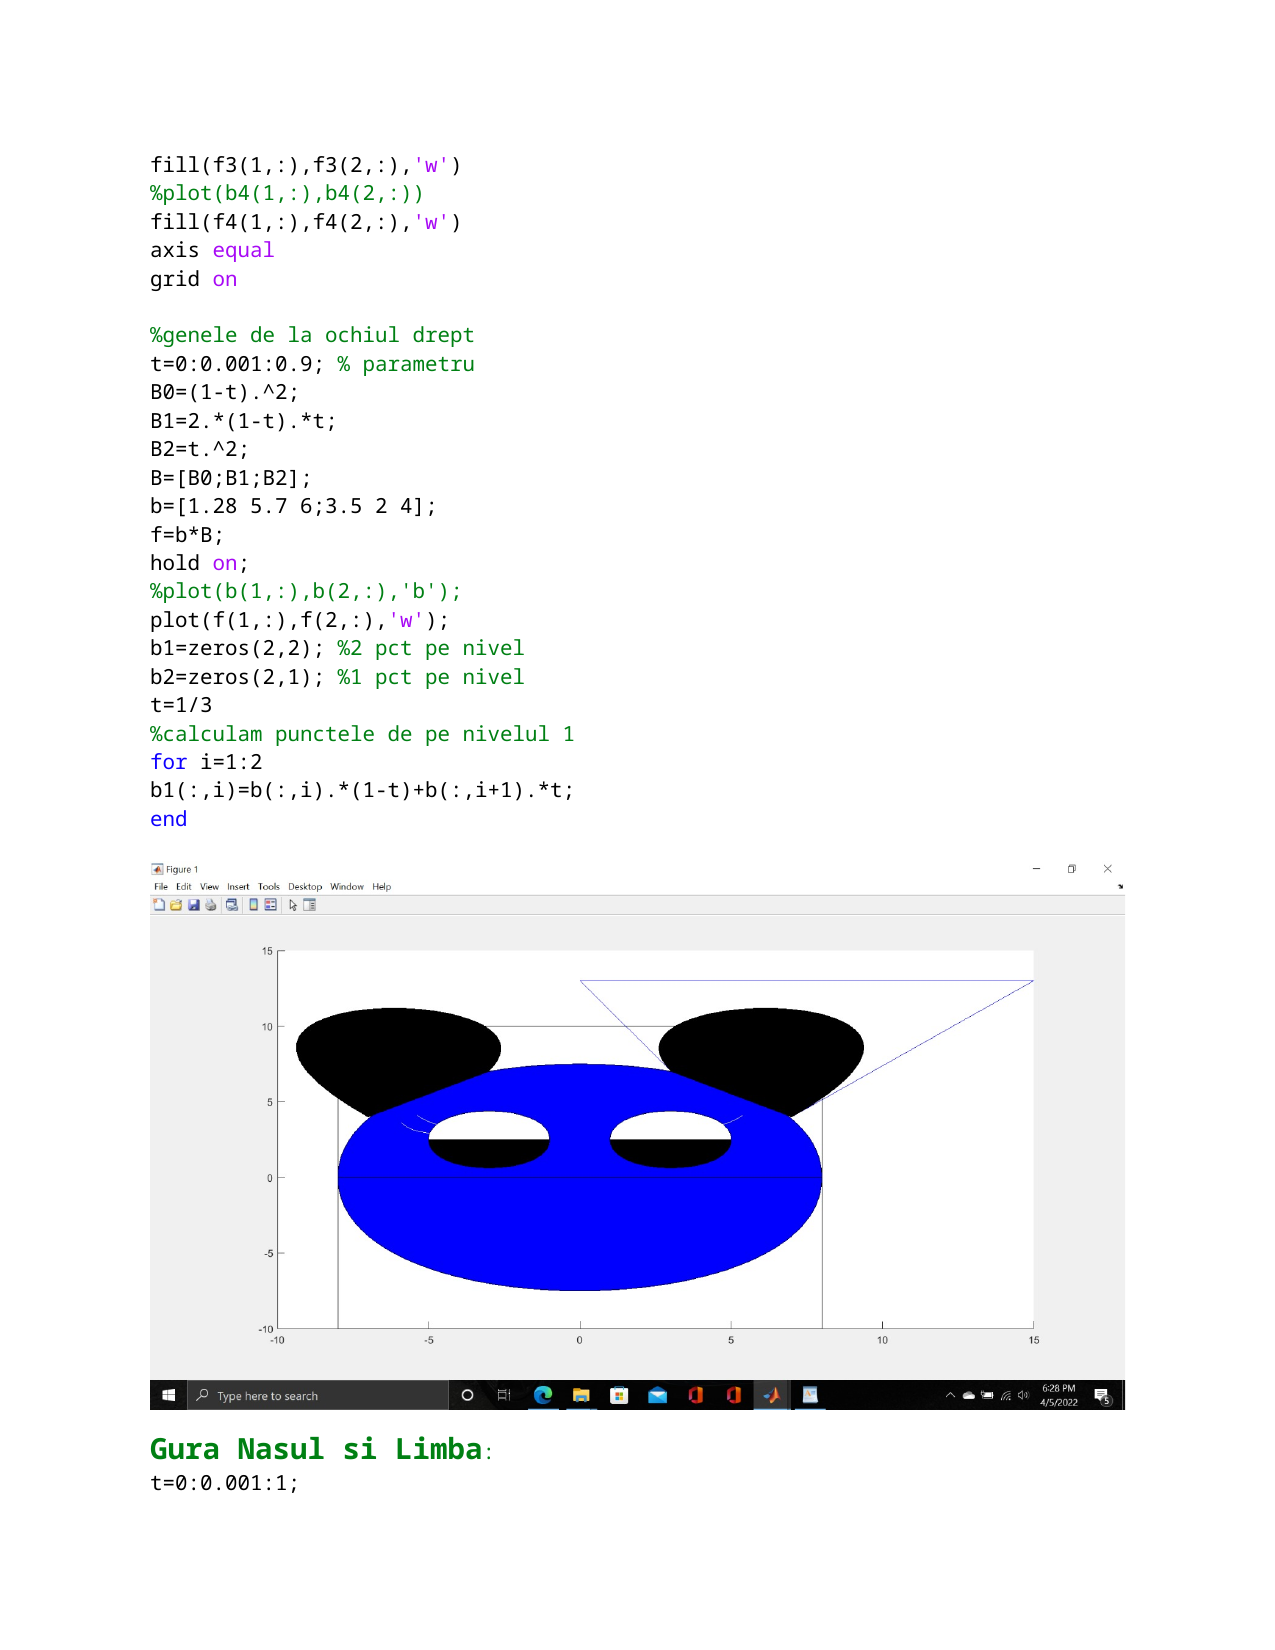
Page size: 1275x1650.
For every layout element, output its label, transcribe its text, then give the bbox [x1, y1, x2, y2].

text t=0:0.001:0.9; % parametru [150, 349, 1125, 377]
text b2=zeros(2,1); %1 pct pe nivel [150, 662, 1125, 690]
text end [150, 804, 1125, 832]
text Gura Nasul si Limba: [150, 1428, 1125, 1468]
text t=1/3 [150, 690, 1125, 719]
text hold on; [150, 548, 1125, 577]
text %genele de la ochiul drept [150, 321, 1125, 349]
text fill(f3(1,:),f3(2,:),'w') [150, 150, 1125, 178]
text B=[B0;B1;B2]; [150, 463, 1125, 491]
text fill(f4(1,:),f4(2,:),'w') [150, 207, 1125, 235]
text b1(:,i)=b(:,i).*(1-t)+b(:,i+1).*t; [150, 776, 1125, 804]
text b=[1.28 5.7 6;3.5 2 4]; [150, 491, 1125, 520]
text axis equal [150, 235, 1125, 264]
text grid on [150, 264, 1125, 292]
text t=0:0.001:1; [150, 1468, 1125, 1496]
text b1=zeros(2,2); %2 pct pe nivel [150, 633, 1125, 662]
text f=b*B; [150, 520, 1125, 548]
text B0=(1-t).^2; [150, 377, 1125, 406]
text for i=1:2 [150, 747, 1125, 776]
text plot(f(1,:),f(2,:),'w'); [150, 605, 1125, 633]
text %calculam punctele de pe nivelul 1 [150, 719, 1125, 747]
text B1=2.*(1-t).*t; [150, 406, 1125, 434]
text %plot(b(1,:),b(2,:),'b'); [150, 577, 1125, 605]
text B2=t.^2; [150, 434, 1125, 463]
text %plot(b4(1,:),b4(2,:)) [150, 178, 1125, 207]
